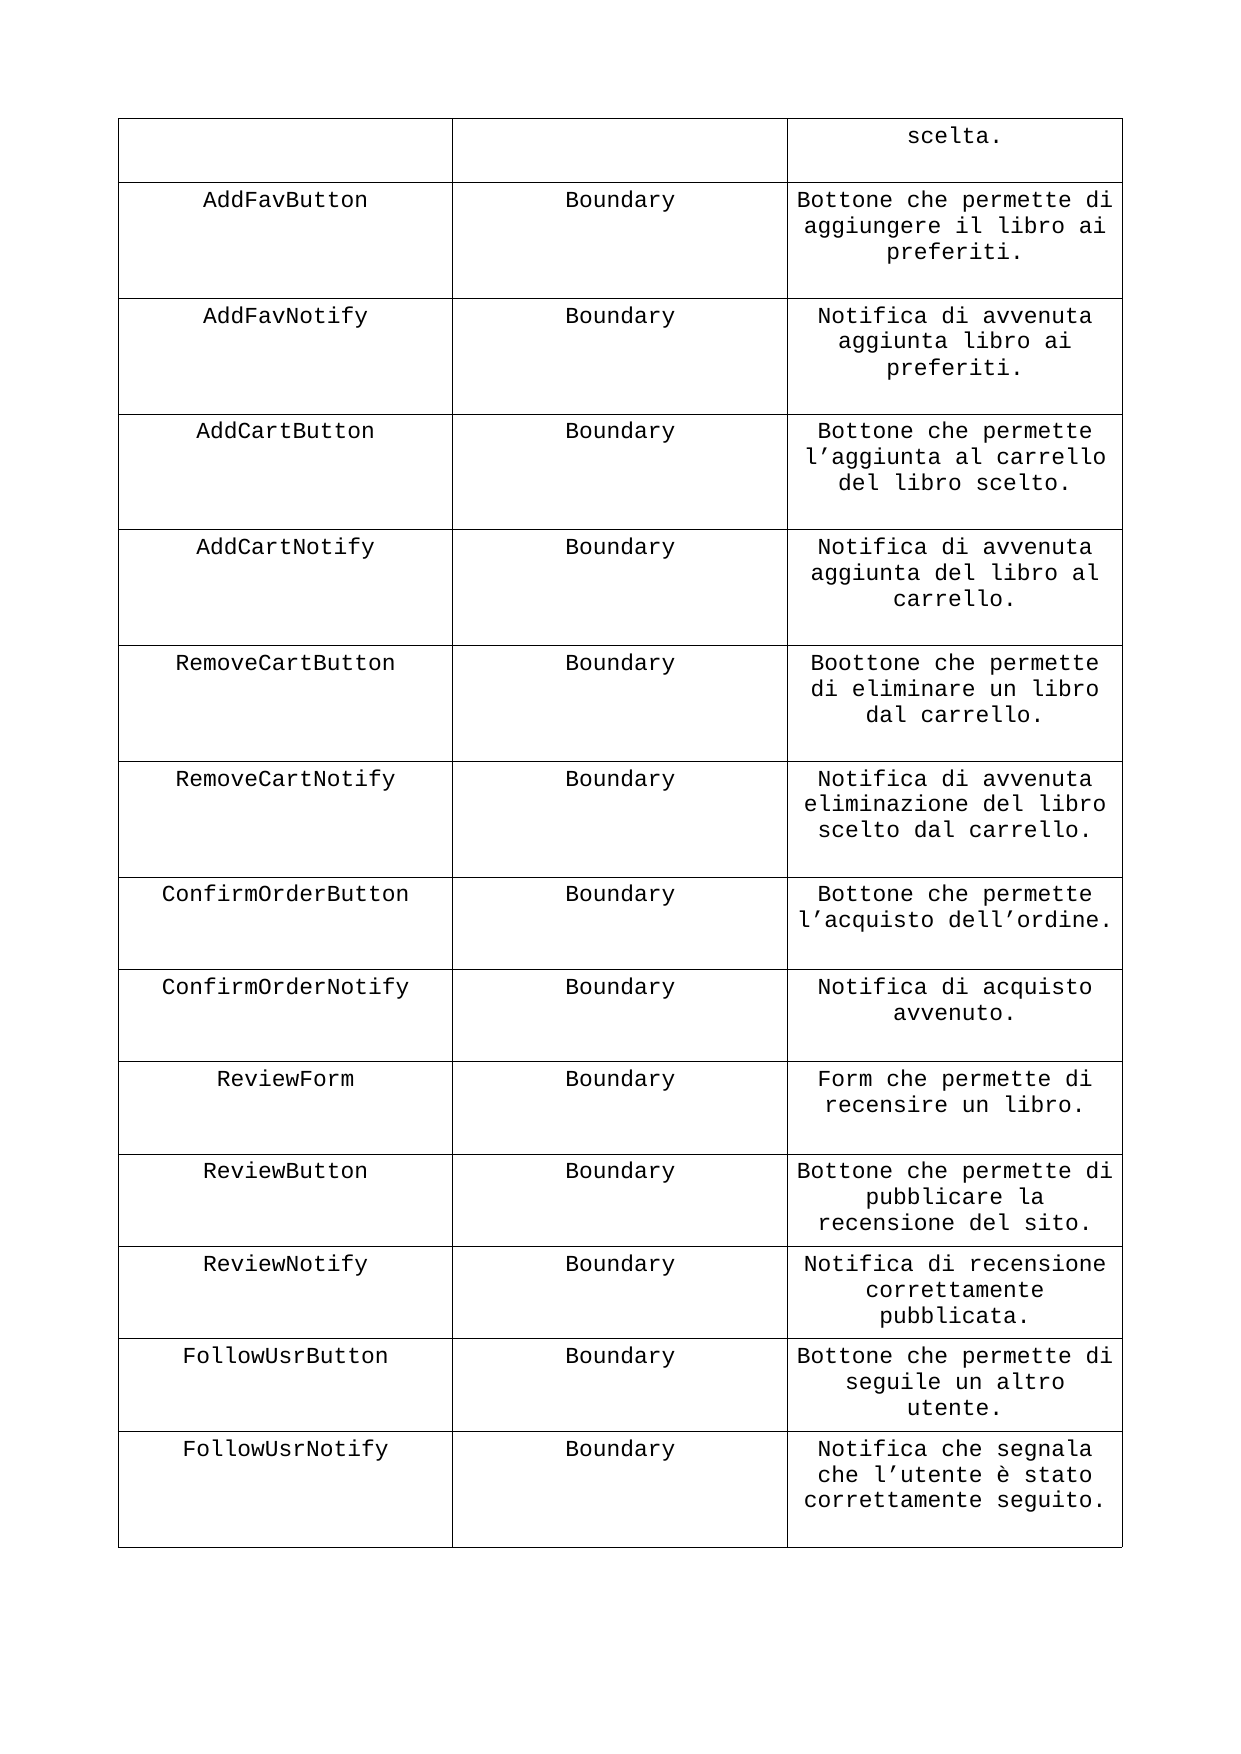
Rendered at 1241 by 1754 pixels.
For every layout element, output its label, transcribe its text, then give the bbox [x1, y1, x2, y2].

table_cell Boundary [453, 1062, 787, 1153]
table_cell [453, 119, 787, 182]
table_cell ReviewNotify [119, 1247, 452, 1338]
table_cell Bottone che permette l’aggiunta al carrello del libro scelto. [788, 415, 1122, 529]
table_cell Boundary [453, 1339, 787, 1431]
table_cell Boundary [453, 646, 787, 761]
table_cell Notifica che segnala che l’utente è stato correttamente seguito. [788, 1432, 1122, 1546]
table_cell Notifica di recensione correttamente pubblicata. [788, 1247, 1122, 1338]
table_cell Notifica di acquisto avvenuto. [788, 970, 1122, 1061]
table_cell Boundary [453, 530, 787, 645]
table_cell Boundary [453, 299, 787, 413]
table_cell Boundary [453, 1247, 787, 1338]
table_cell RemoveCartButton [119, 646, 452, 761]
table_cell Boundary [453, 970, 787, 1061]
table_cell FollowUsrButton [119, 1339, 452, 1431]
table_cell AddFavButton [119, 183, 452, 298]
table_cell AddCartNotify [119, 530, 452, 645]
table_cell Boundary [453, 415, 787, 529]
table_cell ReviewForm [119, 1062, 452, 1153]
table_cell RemoveCartNotify [119, 762, 452, 876]
table_cell FollowUsrNotify [119, 1432, 452, 1546]
table_cell Boundary [453, 183, 787, 298]
table_cell Boundary [453, 762, 787, 876]
table_cell ReviewButton [119, 1155, 452, 1246]
table_cell [119, 119, 452, 182]
table_cell Bottone che permette di pubblicare la recensione del sito. [788, 1155, 1122, 1246]
table_cell Boundary [453, 1432, 787, 1546]
table_cell Form che permette di recensire un libro. [788, 1062, 1122, 1153]
table_cell ConfirmOrderButton [119, 878, 452, 969]
table_cell Notifica di avvenuta aggiunta libro ai preferiti. [788, 299, 1122, 413]
table_cell scelta. [788, 119, 1122, 182]
table_cell Boundary [453, 878, 787, 969]
table_cell Notifica di avvenuta eliminazione del libro scelto dal carrello. [788, 762, 1122, 876]
table_cell ConfirmOrderNotify [119, 970, 452, 1061]
table_cell AddCartButton [119, 415, 452, 529]
table_cell Bottone che permette l’acquisto dell’ordine. [788, 878, 1122, 969]
table_cell Boundary [453, 1155, 787, 1246]
table_cell Bottone che permette di seguile un altro utente. [788, 1339, 1122, 1431]
table_cell Notifica di avvenuta aggiunta del libro al carrello. [788, 530, 1122, 645]
table_cell AddFavNotify [119, 299, 452, 413]
table_cell Boottone che permette di eliminare un libro dal carrello. [788, 646, 1122, 761]
table_cell Bottone che permette di aggiungere il libro ai preferiti. [788, 183, 1122, 298]
